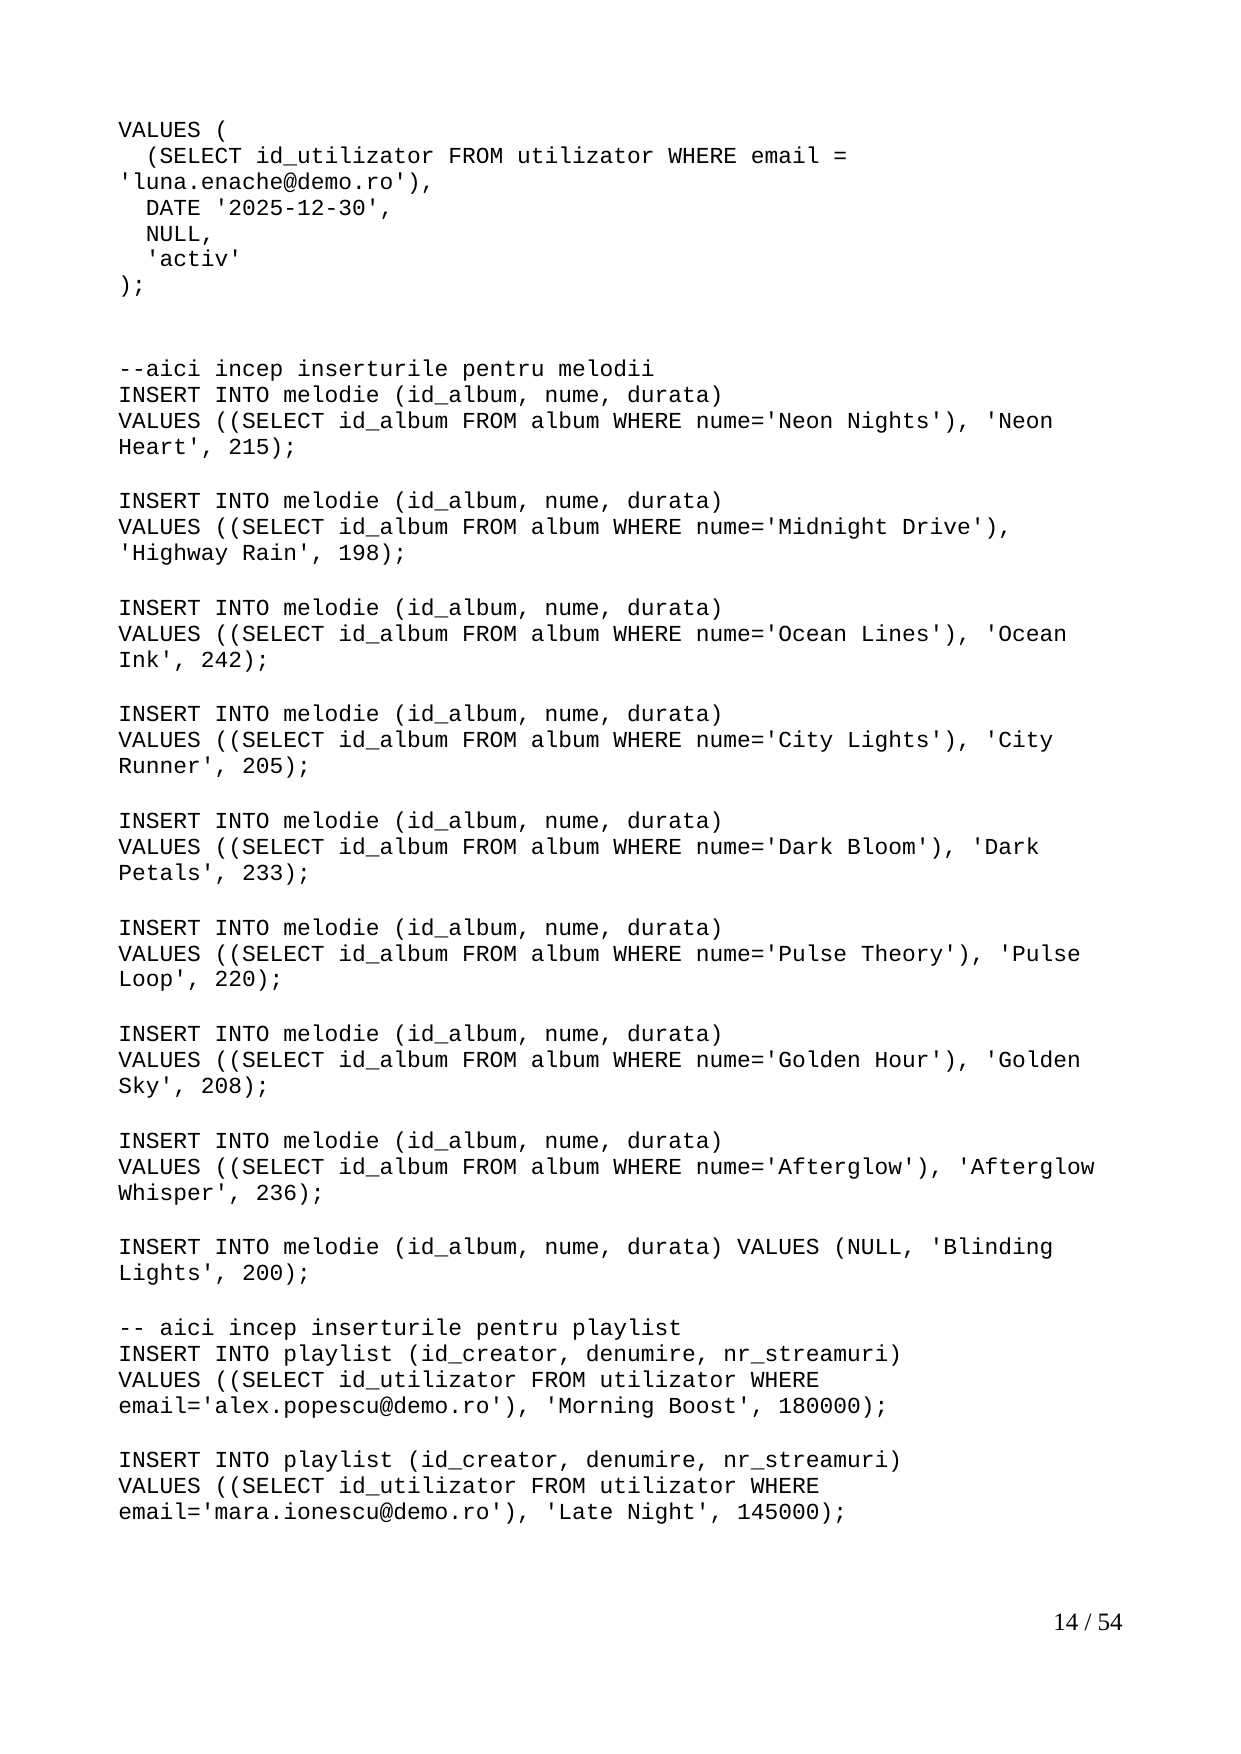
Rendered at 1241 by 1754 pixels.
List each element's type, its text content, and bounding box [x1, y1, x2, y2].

text -- aici incep inserturile pentru playlist [118, 1316, 1122, 1342]
text VALUES ((SELECT id_album FROM album WHERE nume='City Lights'), 'City Runner', 205); [118, 729, 1122, 781]
text --aici incep inserturile pentru melodii [118, 357, 1122, 383]
text VALUES ((SELECT id_album FROM album WHERE nume='Dark Bloom'), 'Dark Petals', 233); [118, 835, 1122, 887]
text INSERT INTO melodie (id_album, nume, durata) VALUES (NULL, 'Blinding Lights', 200); [118, 1236, 1122, 1287]
text INSERT INTO melodie (id_album, nume, durata) [118, 916, 1122, 942]
text VALUES ((SELECT id_album FROM album WHERE nume='Afterglow'), 'Afterglow Whisper', 236); [118, 1155, 1122, 1207]
text (SELECT id_utilizator FROM utilizator WHERE email = 'luna.enache@demo.ro'), [118, 144, 1122, 196]
text INSERT INTO melodie (id_album, nume, durata) [118, 1129, 1122, 1155]
text VALUES ((SELECT id_album FROM album WHERE nume='Golden Hour'), 'Golden Sky', 208); [118, 1048, 1122, 1100]
text VALUES ((SELECT id_utilizator FROM utilizator WHERE email='alex.popescu@demo.ro'), 'Morning Boost', 180000); [118, 1368, 1122, 1420]
text INSERT INTO melodie (id_album, nume, durata) [118, 383, 1122, 409]
text ); [118, 274, 1122, 300]
text INSERT INTO melodie (id_album, nume, durata) [118, 490, 1122, 516]
text 'activ' [118, 248, 1122, 274]
text VALUES ((SELECT id_album FROM album WHERE nume='Ocean Lines'), 'Ocean Ink', 242); [118, 622, 1122, 674]
text INSERT INTO melodie (id_album, nume, durata) [118, 809, 1122, 835]
text VALUES ((SELECT id_album FROM album WHERE nume='Pulse Theory'), 'Pulse Loop', 220); [118, 942, 1122, 994]
text DATE '2025-12-30', [118, 196, 1122, 222]
text VALUES ((SELECT id_album FROM album WHERE nume='Neon Nights'), 'Neon Heart', 215); [118, 409, 1122, 461]
text NULL, [118, 222, 1122, 248]
text INSERT INTO playlist (id_creator, denumire, nr_streamuri) [118, 1449, 1122, 1475]
text VALUES ((SELECT id_utilizator FROM utilizator WHERE email='mara.ionescu@demo.ro'), 'Late Night', 145000); [118, 1475, 1122, 1527]
text INSERT INTO playlist (id_creator, denumire, nr_streamuri) [118, 1342, 1122, 1368]
text INSERT INTO melodie (id_album, nume, durata) [118, 703, 1122, 729]
text VALUES ((SELECT id_album FROM album WHERE nume='Midnight Drive'), 'Highway Rain', 198); [118, 516, 1122, 567]
text INSERT INTO melodie (id_album, nume, durata) [118, 1022, 1122, 1048]
text VALUES ( [118, 118, 1122, 144]
text INSERT INTO melodie (id_album, nume, durata) [118, 596, 1122, 622]
